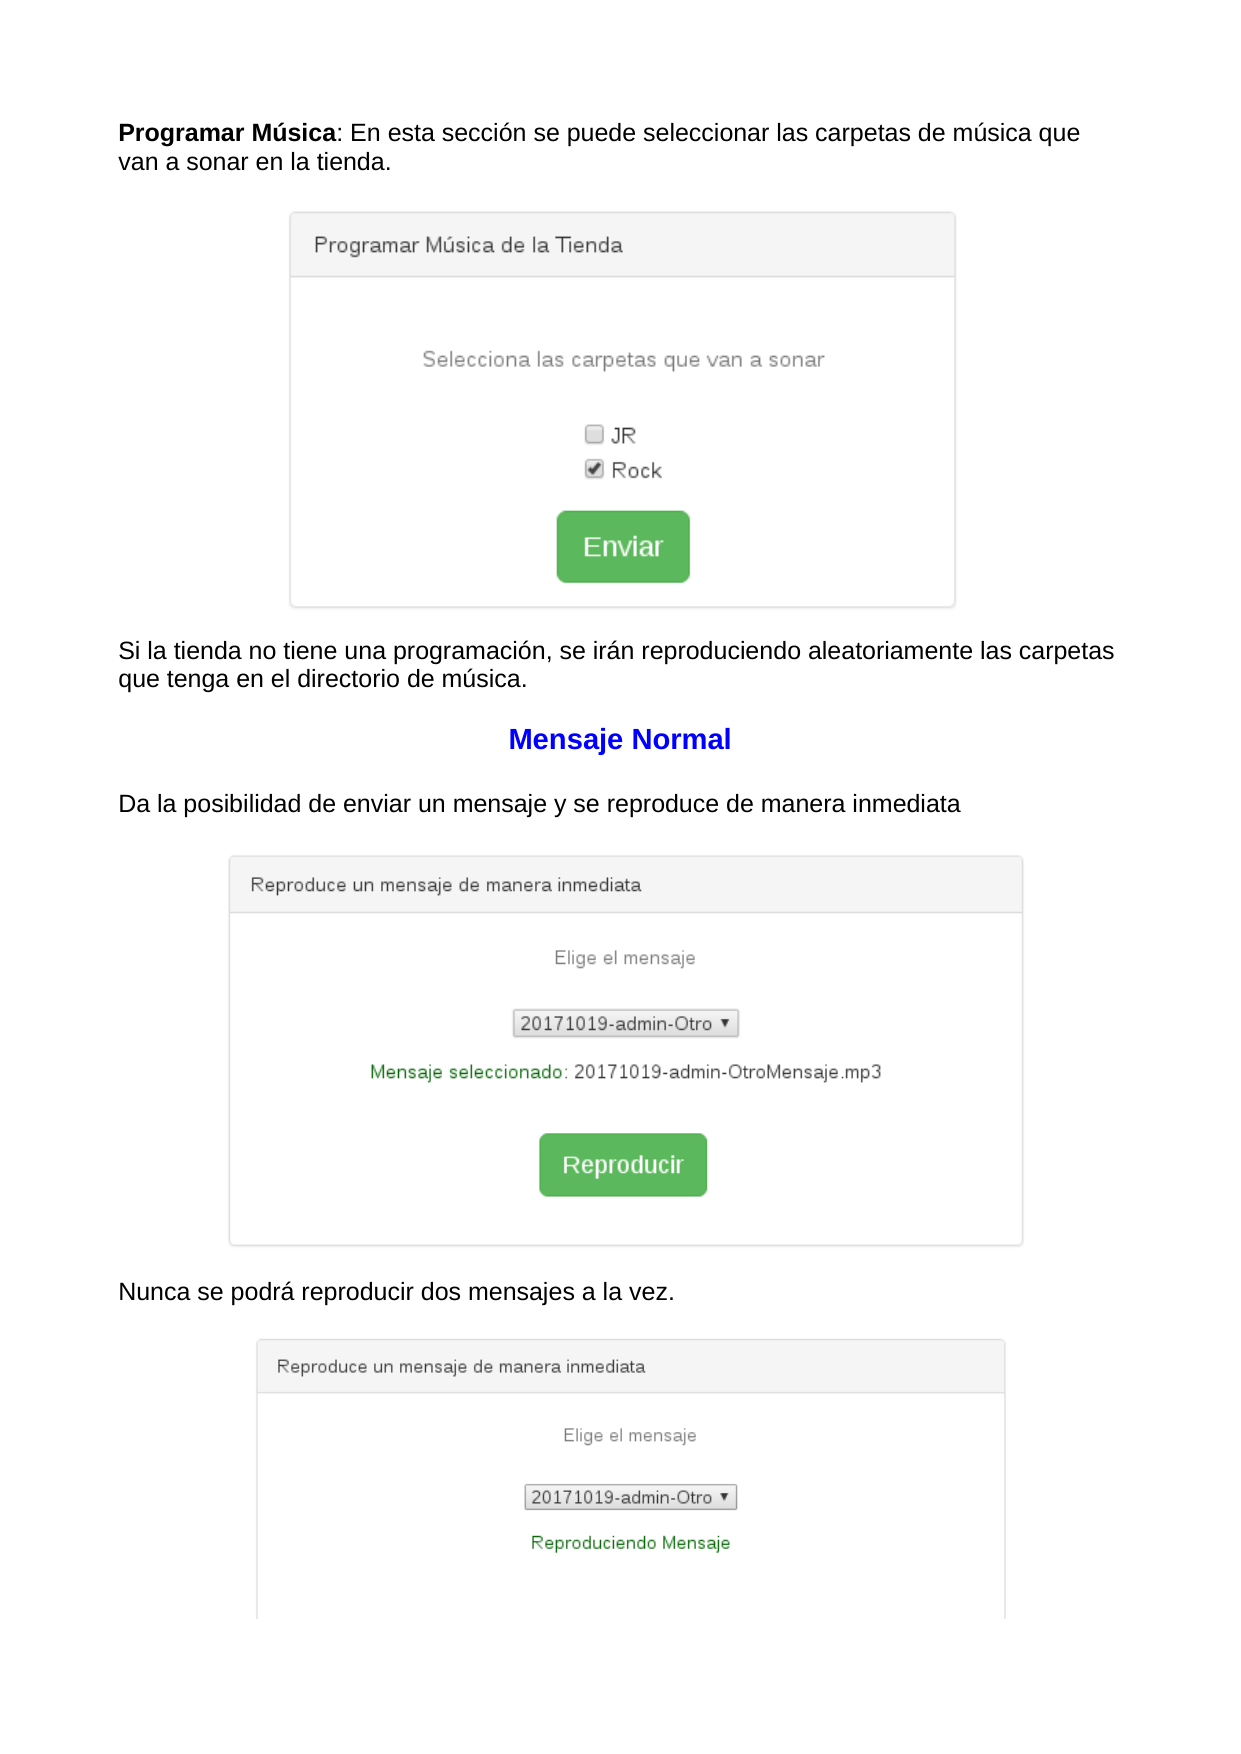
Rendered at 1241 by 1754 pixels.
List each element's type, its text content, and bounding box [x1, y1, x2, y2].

picture [211, 846, 1029, 1249]
picture [277, 204, 964, 616]
text Da la posibilidad de enviar un mensaje y se reproduce de manera inmediata [118, 789, 1122, 818]
text Si la tienda no tiene una programación, se irán reproduciendo aleatoriamente las carpetas que tenga en el directorio de música. [118, 636, 1122, 693]
picture [202, 1317, 1042, 1619]
text Mensaje Normal [118, 722, 1122, 755]
text Nunca se podrá reproducir dos mensajes a la vez. [118, 1277, 1122, 1306]
text Programar Música: En esta sección se puede seleccionar las carpetas de música que van a sonar en la tienda. [118, 118, 1122, 176]
